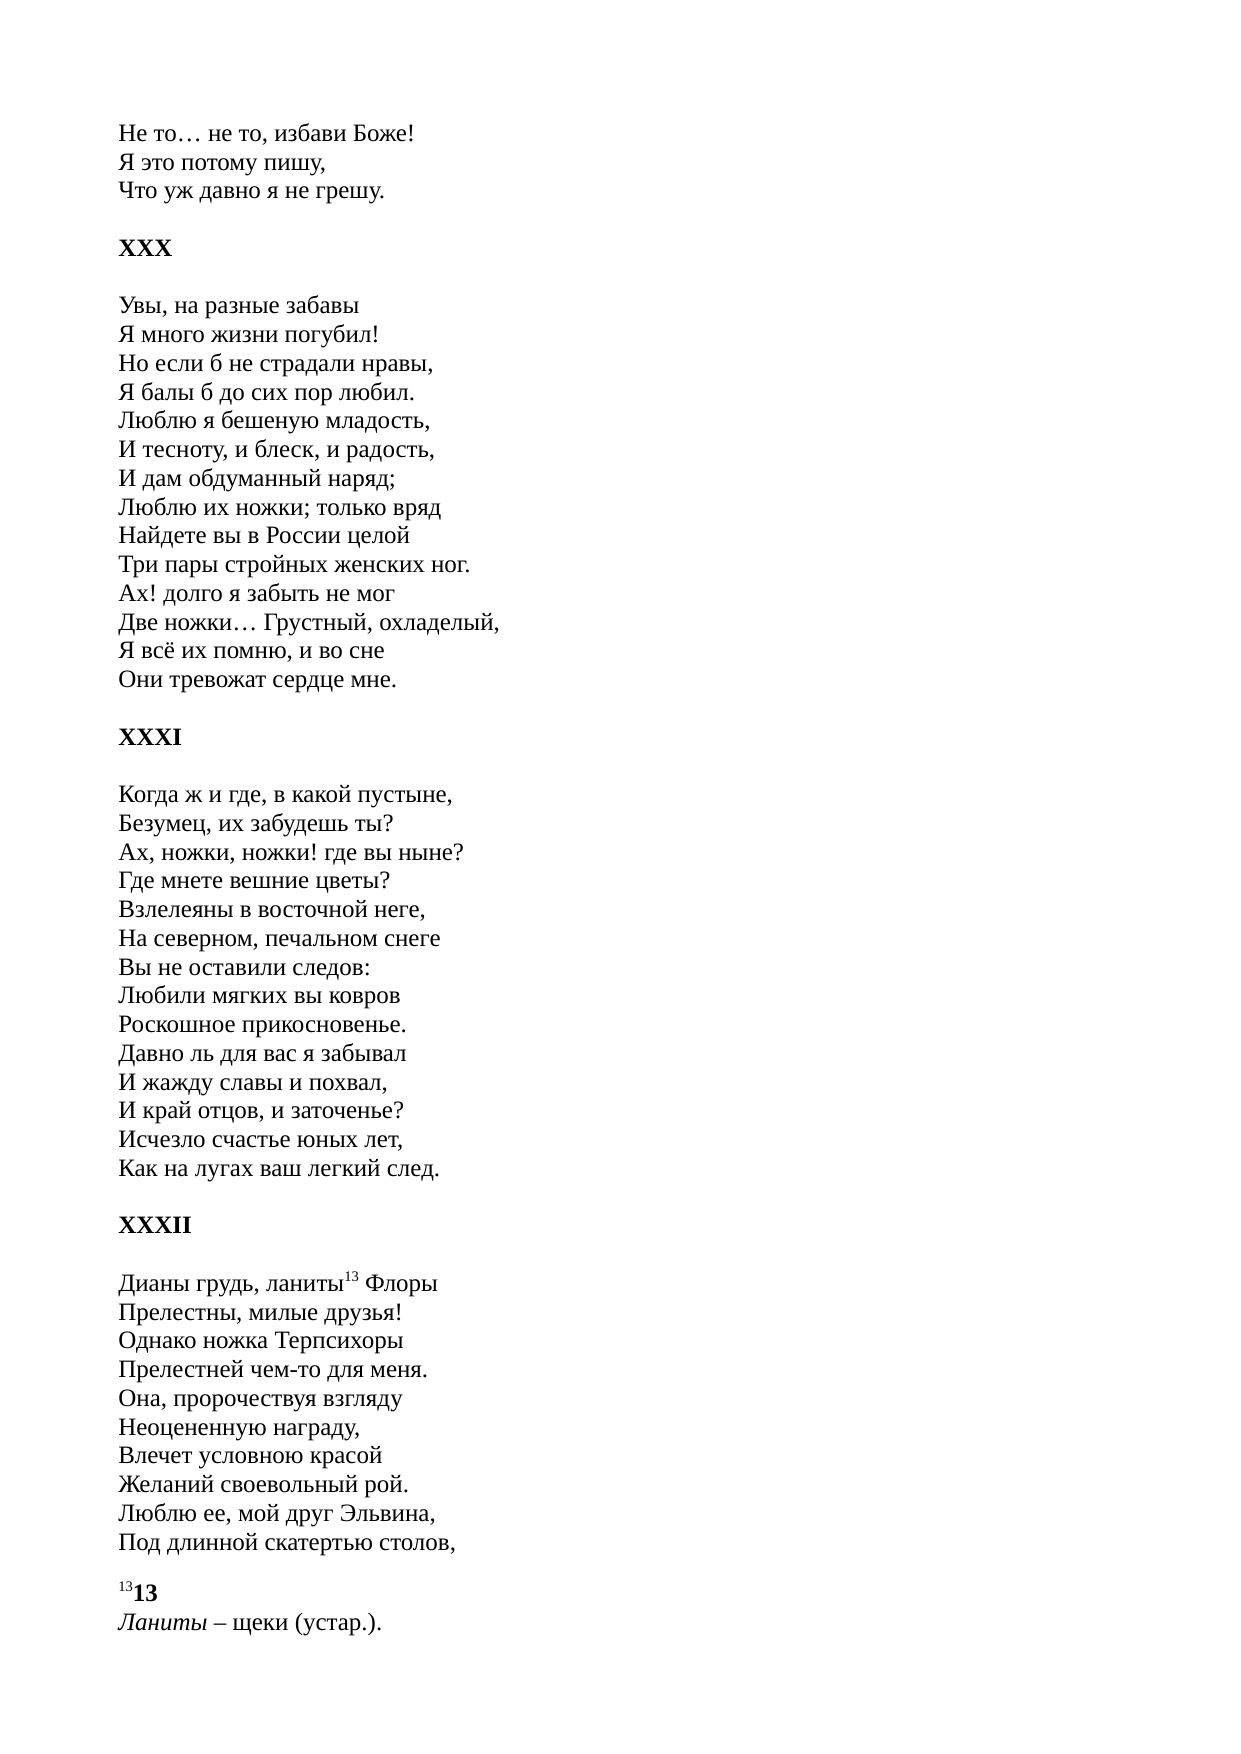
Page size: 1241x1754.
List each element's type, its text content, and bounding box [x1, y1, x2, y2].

text Я всё их помню, и во сне [118, 636, 1240, 664]
text Люблю их ножки; только вряд [118, 492, 1240, 521]
text И тесноту, и блеск, и радость, [118, 434, 1240, 463]
text Ах, ножки, ножки! где вы ныне? [118, 837, 1240, 866]
text Взлелеяны в восточной неге, [118, 894, 1240, 923]
text Не то… не то, избави Боже! [118, 118, 1240, 147]
text Они тревожат сердце мне. [118, 664, 1240, 693]
text Две ножки… Грустный, охладелый, [118, 607, 1240, 636]
text Однако ножка Терпсихоры [118, 1326, 1240, 1354]
text И край отцов, и заточенье? [118, 1096, 1240, 1124]
text Люблю я бешеную младость, [118, 406, 1240, 434]
text Ланиты – щеки (устар.). [118, 1607, 1240, 1636]
text Ах! долго я забыть не мог [118, 578, 1240, 607]
text Безумец, их забудешь ты? [118, 808, 1240, 837]
text Роскошное прикосновенье. [118, 1009, 1240, 1038]
text Любили мягких вы ковров [118, 981, 1240, 1009]
text Три пары стройных женских ног. [118, 549, 1240, 578]
text Как на лугах ваш легкий след. [118, 1153, 1240, 1182]
text Люблю ее, мой друг Эльвина, [118, 1498, 1240, 1527]
text Она, пророчествуя взгляду [118, 1383, 1240, 1412]
text Неоцененную награду, [118, 1412, 1240, 1441]
text Под длинной скатертью столов, [118, 1527, 1240, 1556]
text Где мнете вешние цветы? [118, 866, 1240, 894]
text На северном, печальном снеге [118, 923, 1240, 952]
text Я это потому пишу, [118, 147, 1240, 176]
text И жажду славы и похвал, [118, 1067, 1240, 1096]
text Вы не оставили следов: [118, 952, 1240, 981]
subtitle XXXII [118, 1211, 1240, 1239]
text Когда ж и где, в какой пустыне, [118, 779, 1240, 808]
text Давно ль для вас я забывал [118, 1038, 1240, 1067]
subtitle XXXI [118, 722, 1240, 751]
subtitle XXX [118, 233, 1240, 262]
text Что уж давно я не грешу. [118, 176, 1240, 204]
text Прелестны, милые друзья! [118, 1297, 1240, 1326]
text Я балы б до сих пор любил. [118, 377, 1240, 406]
text Исчезло счастье юных лет, [118, 1124, 1240, 1153]
text Желаний своевольный рой. [118, 1469, 1240, 1498]
text Но если б не страдали нравы, [118, 348, 1240, 377]
text И дам обдуманный наряд; [118, 463, 1240, 492]
text Влечет условною красой [118, 1441, 1240, 1469]
text Я много жизни погубил! [118, 319, 1240, 348]
text Прелестней чем-то для меня. [118, 1354, 1240, 1383]
text Увы, на разные забавы [118, 291, 1240, 319]
text 13 [118, 1578, 1240, 1607]
text Дианы грудь, ланиты Флоры [118, 1268, 1240, 1297]
text Найдете вы в России целой [118, 521, 1240, 549]
